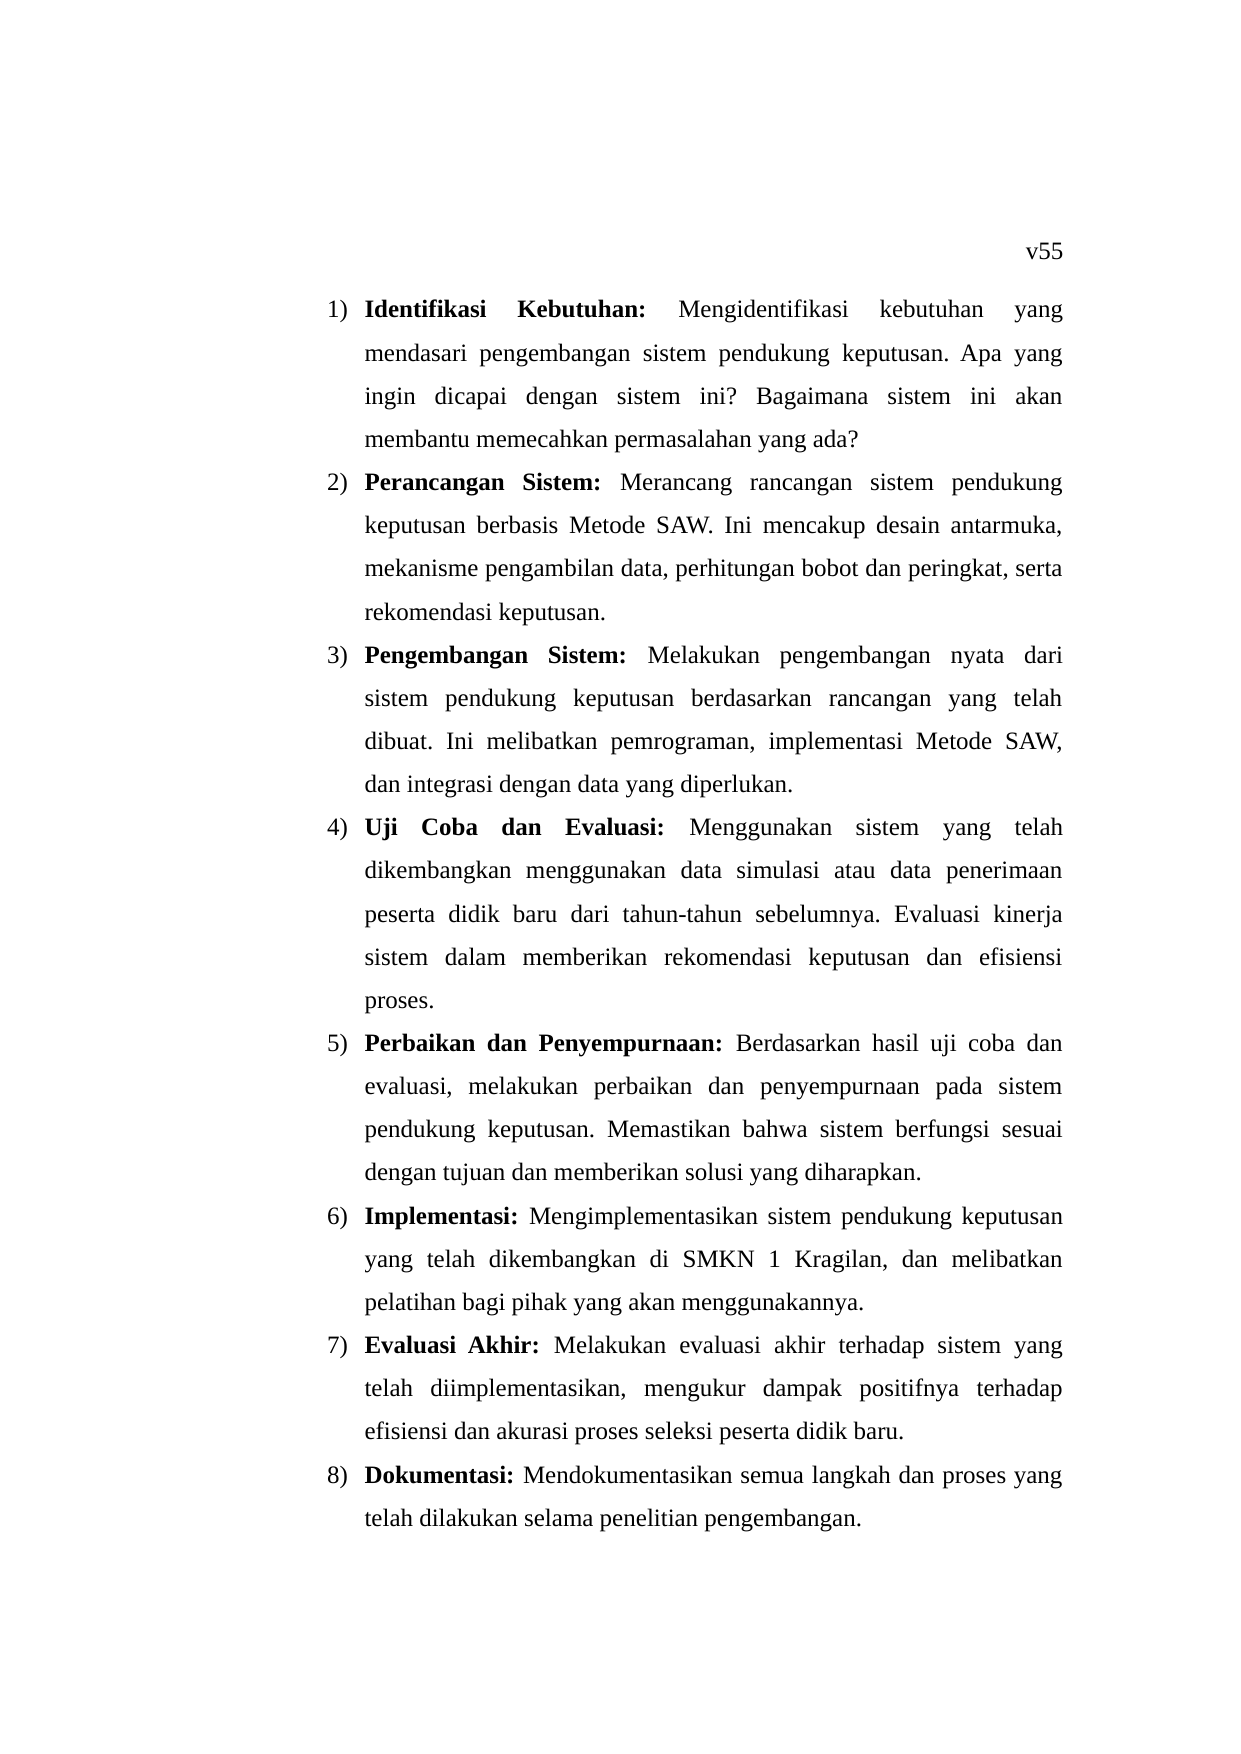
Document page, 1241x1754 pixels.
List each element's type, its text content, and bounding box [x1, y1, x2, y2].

list Dokumentasi: Mendokumentasikan semua langkah dan proses yang telah dilakukan selama penelitian pengembangan. [327, 1459, 1063, 1532]
list Perbaikan dan Penyempurnaan: Berdasarkan hasil uji coba dan evaluasi, melakukan perbaikan dan penyempurnaan pada sistem pendukung keputusan. Memastikan bahwa sistem berfungsi sesuai dengan tujuan dan memberikan solusi yang diharapkan. [327, 1028, 1063, 1186]
list Identifikasi Kebutuhan: Mengidentifikasi kebutuhan yang mendasari pengembangan sistem pendukung keputusan. Apa yang ingin dicapai dengan sistem ini? Bagaimana sistem ini akan membantu memecahkan permasalahan yang ada? [327, 294, 1063, 453]
list Pengembangan Sistem: Melakukan pengembangan nyata dari sistem pendukung keputusan berdasarkan rancangan yang telah dibuat. Ini melibatkan pemrograman, implementasi Metode SAW, dan integrasi dengan data yang diperlukan. [327, 640, 1063, 798]
list Implementasi: Mengimplementasikan sistem pendukung keputusan yang telah dikembangkan di SMKN 1 Kragilan, dan melibatkan pelatihan bagi pihak yang akan menggunakannya. [327, 1201, 1063, 1316]
list Evaluasi Akhir: Melakukan evaluasi akhir terhadap sistem yang telah diimplementasikan, mengukur dampak positifnya terhadap efisiensi dan akurasi proses seleksi peserta didik baru. [327, 1330, 1063, 1445]
list Perancangan Sistem: Merancang rancangan sistem pendukung keputusan berbasis Metode SAW. Ini mencakup desain antarmuka, mekanisme pengambilan data, perhitungan bobot dan peringkat, serta rekomendasi keputusan. [327, 467, 1063, 625]
list Uji Coba dan Evaluasi: Menggunakan sistem yang telah dikembangkan menggunakan data simulasi atau data penerimaan peserta didik baru dari tahun-tahun sebelumnya. Evaluasi kinerja sistem dalam memberikan rekomendasi keputusan dan efisiensi proses. [327, 812, 1063, 1014]
